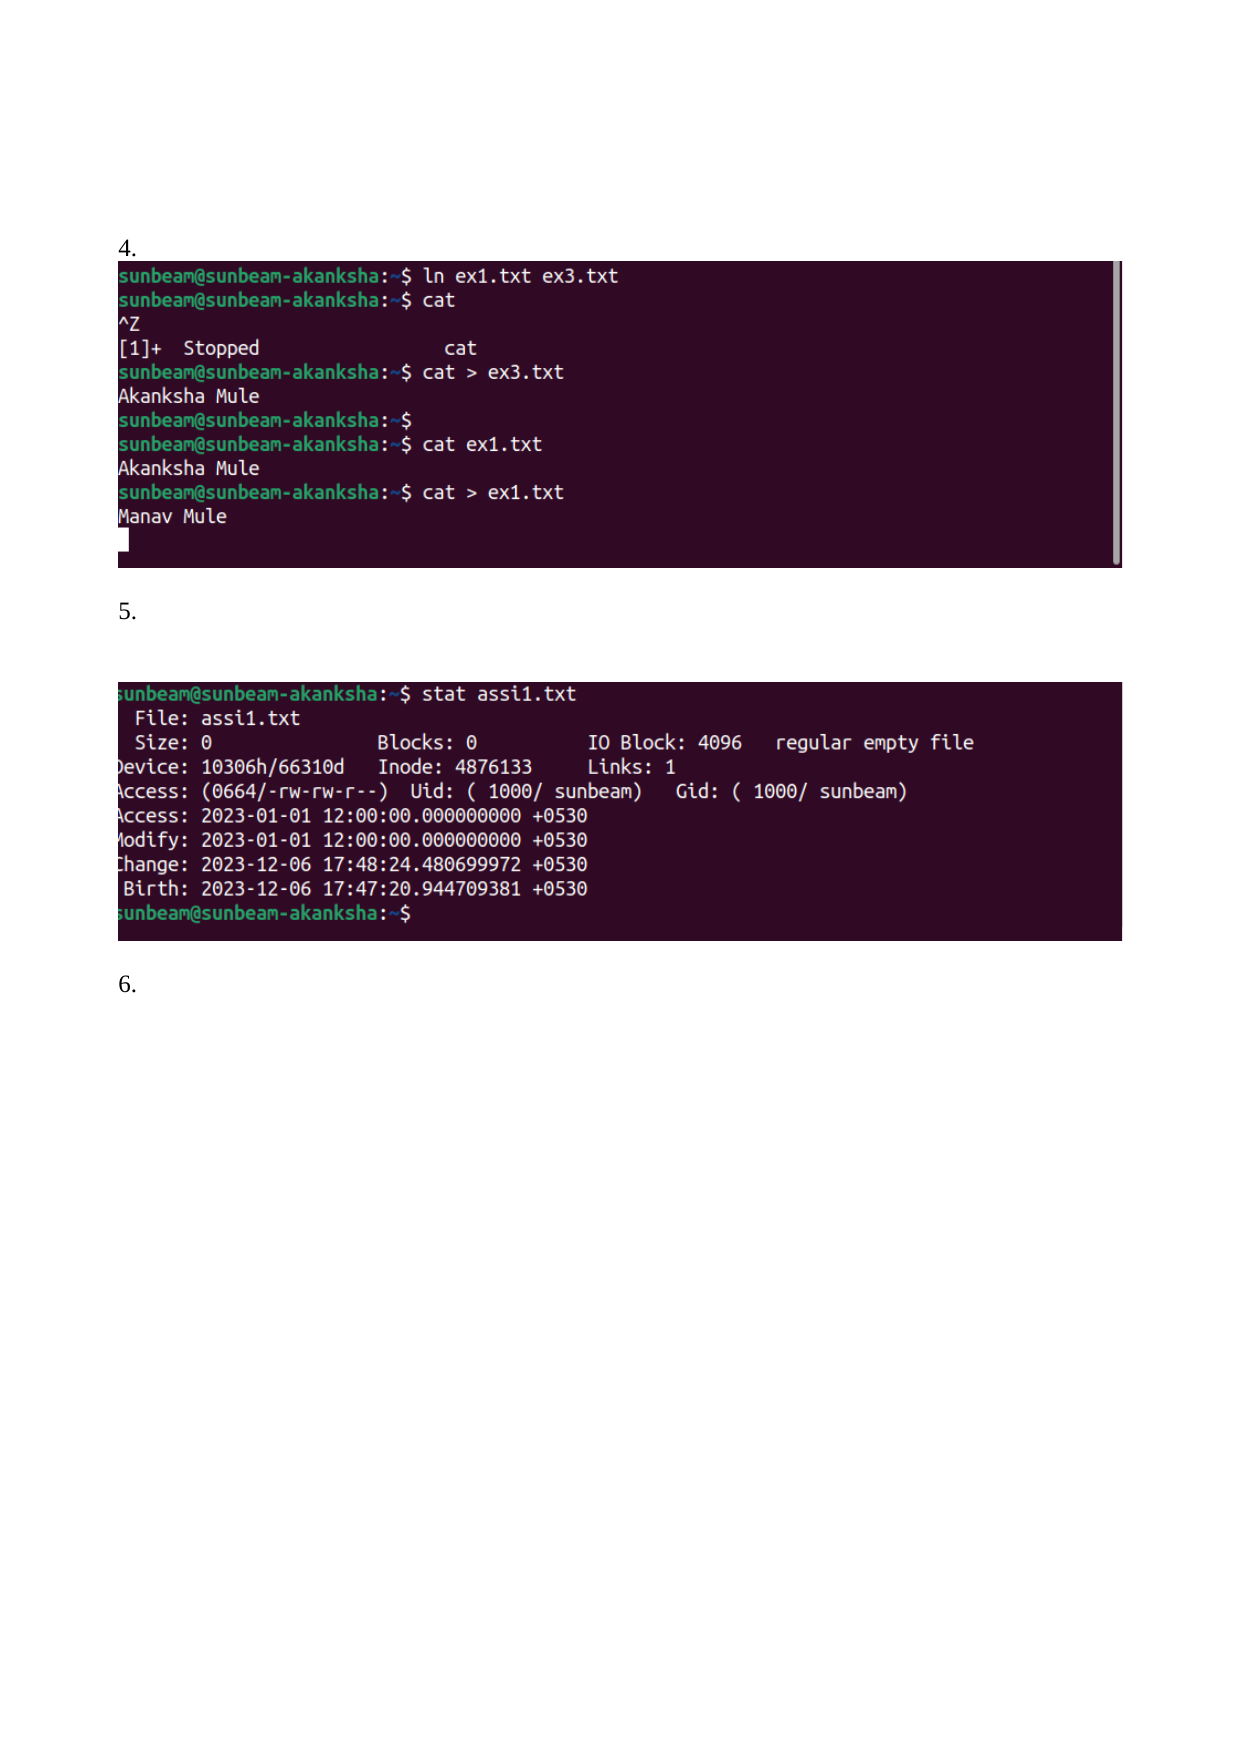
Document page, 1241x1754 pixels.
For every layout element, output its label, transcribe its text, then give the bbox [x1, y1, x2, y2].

picture [118, 682, 1123, 941]
text 6. [118, 969, 1122, 998]
picture [118, 261, 1123, 568]
text 5. [118, 596, 1122, 625]
text 4. [118, 233, 1122, 261]
